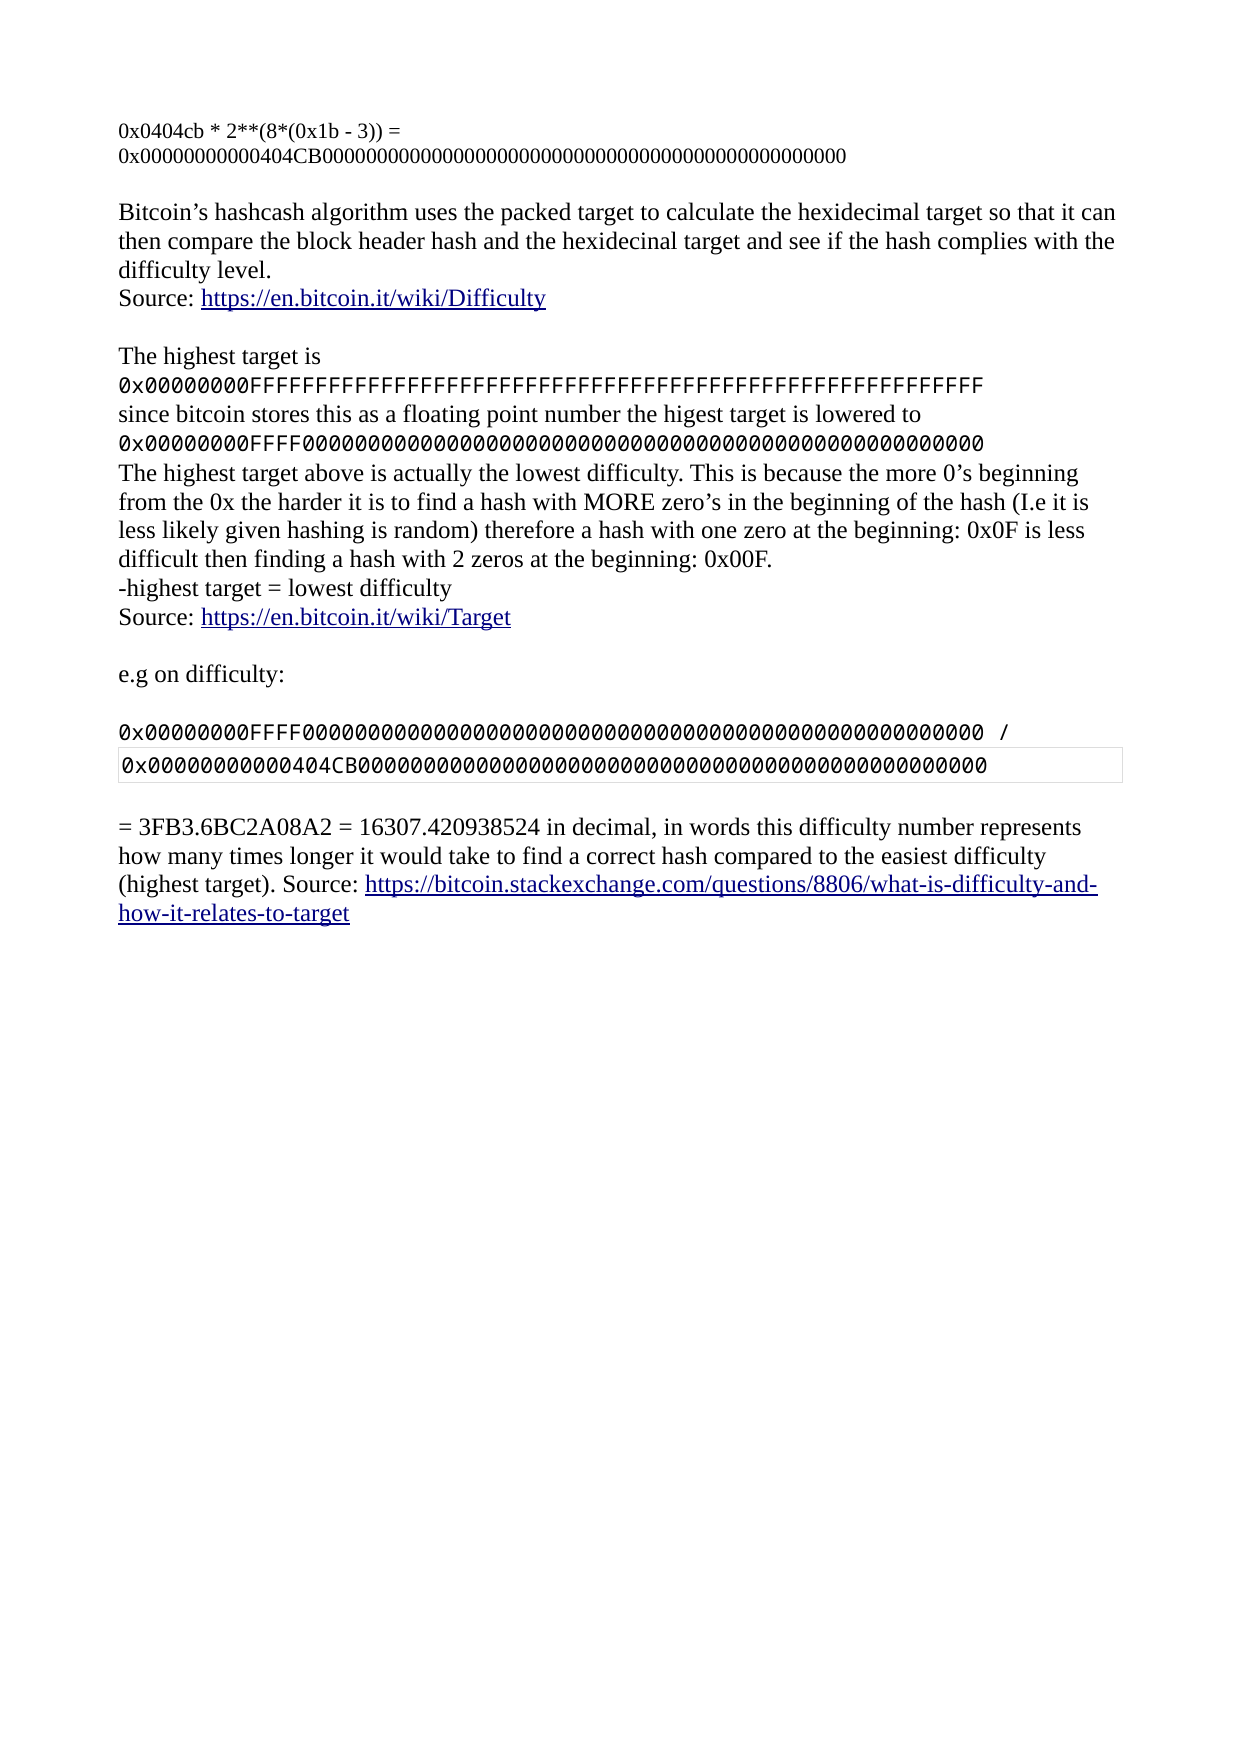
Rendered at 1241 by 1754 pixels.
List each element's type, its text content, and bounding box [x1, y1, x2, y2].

text Source: https://en.bitcoin.it/wiki/Target [118, 602, 1122, 631]
text Source: https://en.bitcoin.it/wiki/Difficulty [118, 283, 1122, 312]
text -highest target = lowest difficulty [118, 573, 1122, 602]
text since bitcoin stores this as a floating point number the higest target is lowered to 0x00000000FFFF0000000000000000000000000000000000000000000000000000 [118, 399, 1122, 458]
text 0x0404cb * 2**(8*(0x1b - 3)) = 0x00000000000404CB000000000000000000000000000000000000000000000000 [118, 118, 1122, 168]
text 0x00000000000404CB000000000000000000000000000000000000000000000000 [119, 748, 1122, 782]
text Bitcoin’s hashcash algorithm uses the packed target to calculate the hexidecimal target so that it can then compare the block header hash and the hexidecinal target and see if the hash complies with the difficulty level. [118, 197, 1122, 283]
text = 3FB3.6BC2A08A2 = 16307.420938524 in decimal, in words this difficulty number represents how many times longer it would take to find a correct hash compared to the easiest difficulty (highest target). Source: https://bitcoin.stackexchange.com/questions/8806/what-is-difficulty-and-how-it-relates-to-target [118, 812, 1122, 927]
text e.g on difficulty: [118, 659, 1122, 688]
text The highest target is 0x00000000FFFFFFFFFFFFFFFFFFFFFFFFFFFFFFFFFFFFFFFFFFFFFFFFFFFFFFFF [118, 341, 1122, 399]
text 0x00000000FFFF0000000000000000000000000000000000000000000000000000 / [118, 717, 1122, 747]
text The highest target above is actually the lowest difficulty. This is because the more 0’s beginning from the 0x the harder it is to find a hash with MORE zero’s in the beginning of the hash (I.e it is less likely given hashing is random) therefore a hash with one zero at the beginning: 0x0F is less difficult then finding a hash with 2 zeros at the beginning: 0x00F. [118, 458, 1122, 573]
